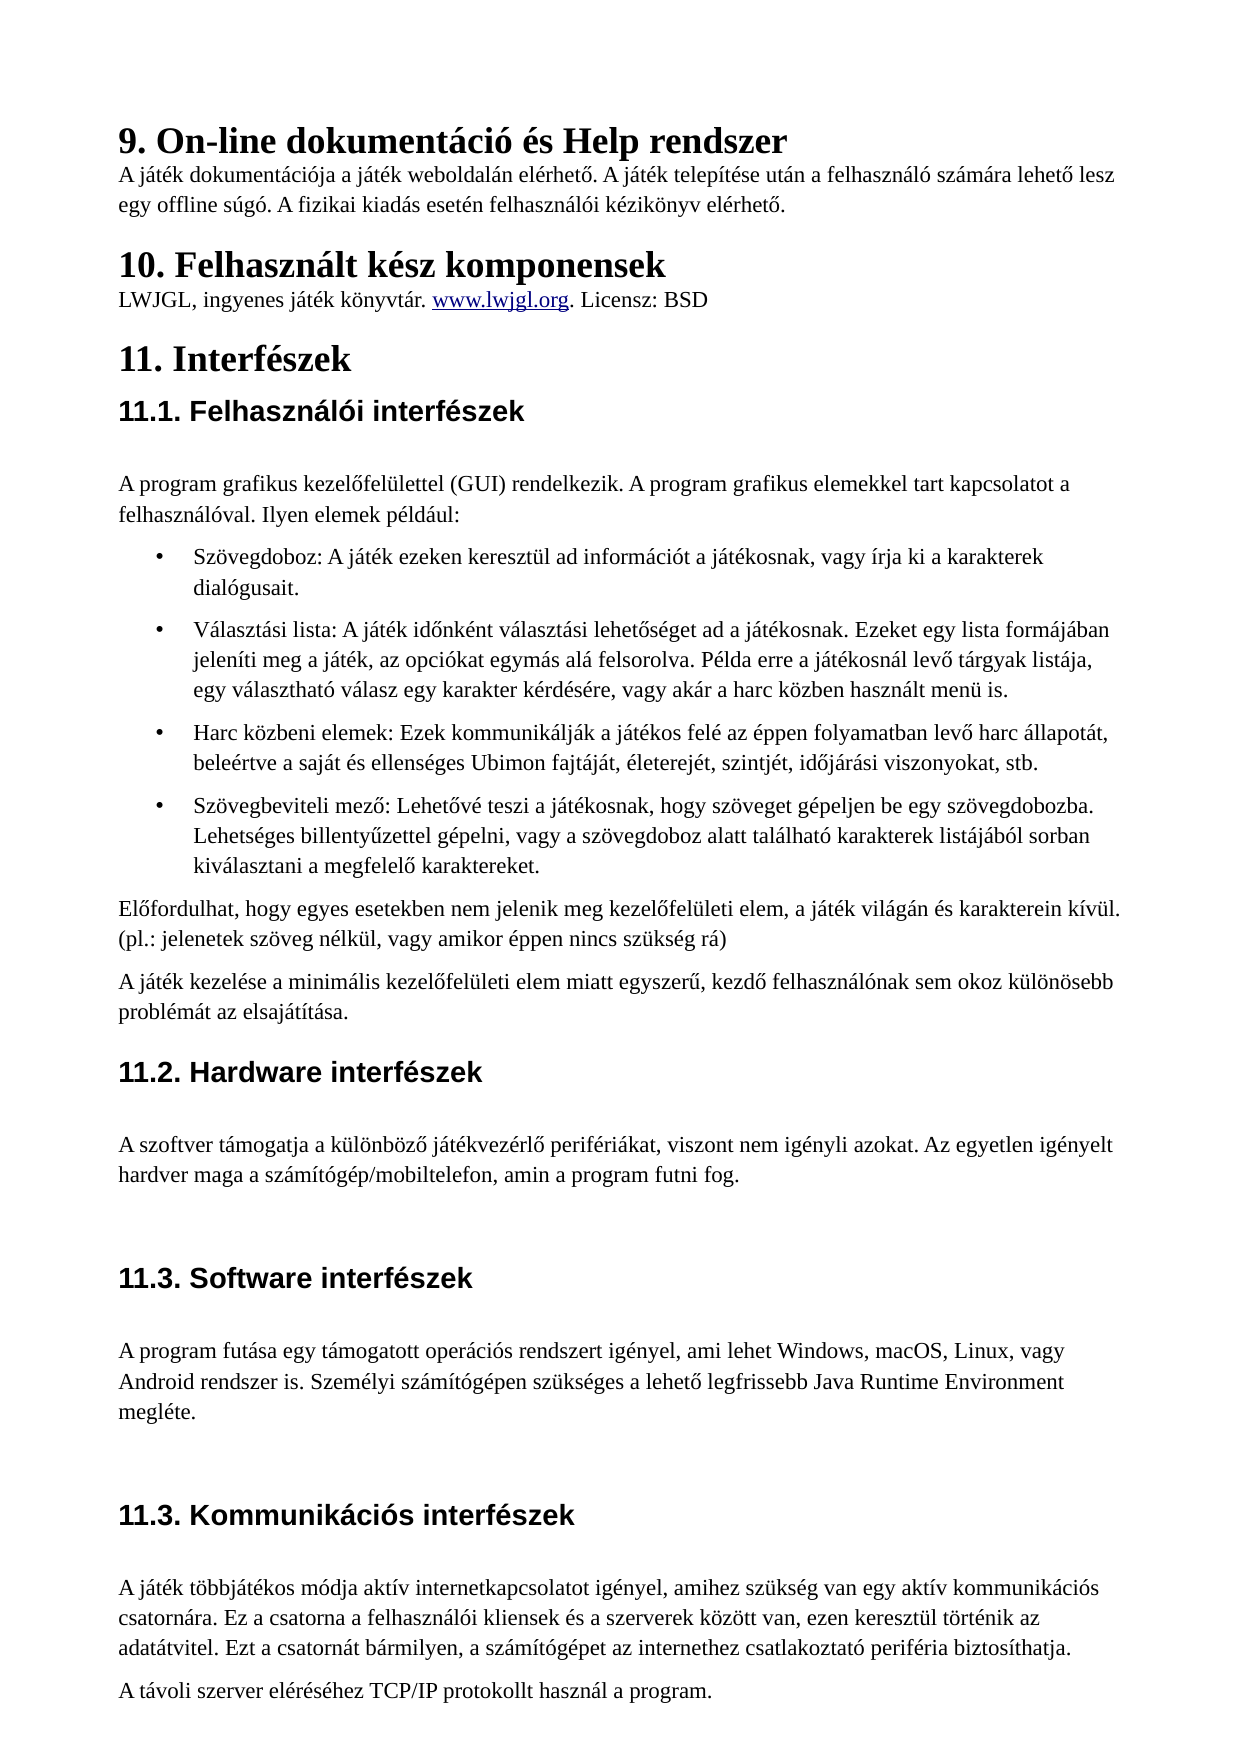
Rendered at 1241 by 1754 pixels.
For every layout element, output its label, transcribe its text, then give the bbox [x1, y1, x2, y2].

text LWJGL, ingyenes játék könyvtár. www.lwjgl.org. Licensz: BSD [118, 286, 1122, 312]
text Előfordulhat, hogy egyes esetekben nem jelenik meg kezelőfelületi elem, a játék világán és karakterein kívül. (pl.: jelenetek szöveg nélkül, vagy amikor éppen nincs szükség rá) [118, 895, 1122, 952]
subtitle 11. Interfészek [118, 337, 1122, 380]
text A játék többjátékos módja aktív internetkapcsolatot igényel, amihez szükség van egy aktív kommunikációs csatornára. Ez a csatorna a felhasználói kliensek és a szerverek között van, ezen keresztül történik az adatátvitel. Ezt a csatornát bármilyen, a számítógépet az internethez csatlakoztató periféria biztosíthatja. [118, 1574, 1122, 1661]
subtitle 10. Felhasznált kész komponensek [118, 242, 1122, 286]
list Szövegbeviteli mező: Lehetővé teszi a játékosnak, hogy szöveget gépeljen be egy szövegdobozba. Lehetséges billentyűzettel gépelni, vagy a szövegdoboz alatt található karakterek listájából sorban kiválasztani a megfelelő karaktereket. [156, 792, 1122, 879]
subtitle 11.1. Felhasználói interfészek [118, 394, 1122, 428]
subtitle 11.3. Kommunikációs interfészek [118, 1498, 1122, 1531]
subtitle 11.2. Hardware interfészek [118, 1055, 1122, 1089]
subtitle 11.3. Software interfészek [118, 1261, 1122, 1295]
subtitle 9. On-line dokumentáció és Help rendszer [118, 118, 1122, 161]
text A program futása egy támogatott operációs rendszert igényel, ami lehet Windows, macOS, Linux, vagy Android rendszer is. Személyi számítógépen szükséges a lehető legfrissebb Java Runtime Environment megléte. [118, 1337, 1122, 1424]
list Választási lista: A játék időnként választási lehetőséget ad a játékosnak. Ezeket egy lista formájában jeleníti meg a játék, az opciókat egymás alá felsorolva. Példa erre a játékosnál levő tárgyak listája, egy választható válasz egy karakter kérdésére, vagy akár a harc közben használt menü is. [156, 616, 1122, 703]
text A szoftver támogatja a különböző játékvezérlő perifériákat, viszont nem igényli azokat. Az egyetlen igényelt hardver maga a számítógép/mobiltelefon, amin a program futni fog. [118, 1131, 1122, 1188]
text A távoli szerver eléréséhez TCP/IP protokollt használ a program. [118, 1677, 1122, 1703]
text A játék dokumentációja a játék weboldalán elérhető. A játék telepítése után a felhasználó számára lehető lesz egy offline súgó. A fizikai kiadás esetén felhasználói kézikönyv elérhető. [118, 161, 1122, 218]
list Szövegdoboz: A játék ezeken keresztül ad információt a játékosnak, vagy írja ki a karakterek dialógusait. [156, 543, 1122, 600]
text A játék kezelése a minimális kezelőfelületi elem miatt egyszerű, kezdő felhasználónak sem okoz különösebb problémát az elsajátítása. [118, 968, 1122, 1024]
list Harc közbeni elemek: Ezek kommunikálják a játékos felé az éppen folyamatban levő harc állapotát, beleértve a saját és ellenséges Ubimon fajtáját, életerejét, szintjét, időjárási viszonyokat, stb. [156, 719, 1122, 776]
text A program grafikus kezelőfelülettel (GUI) rendelkezik. A program grafikus elemekkel tart kapcsolatot a felhasználóval. Ilyen elemek például: [118, 471, 1122, 527]
